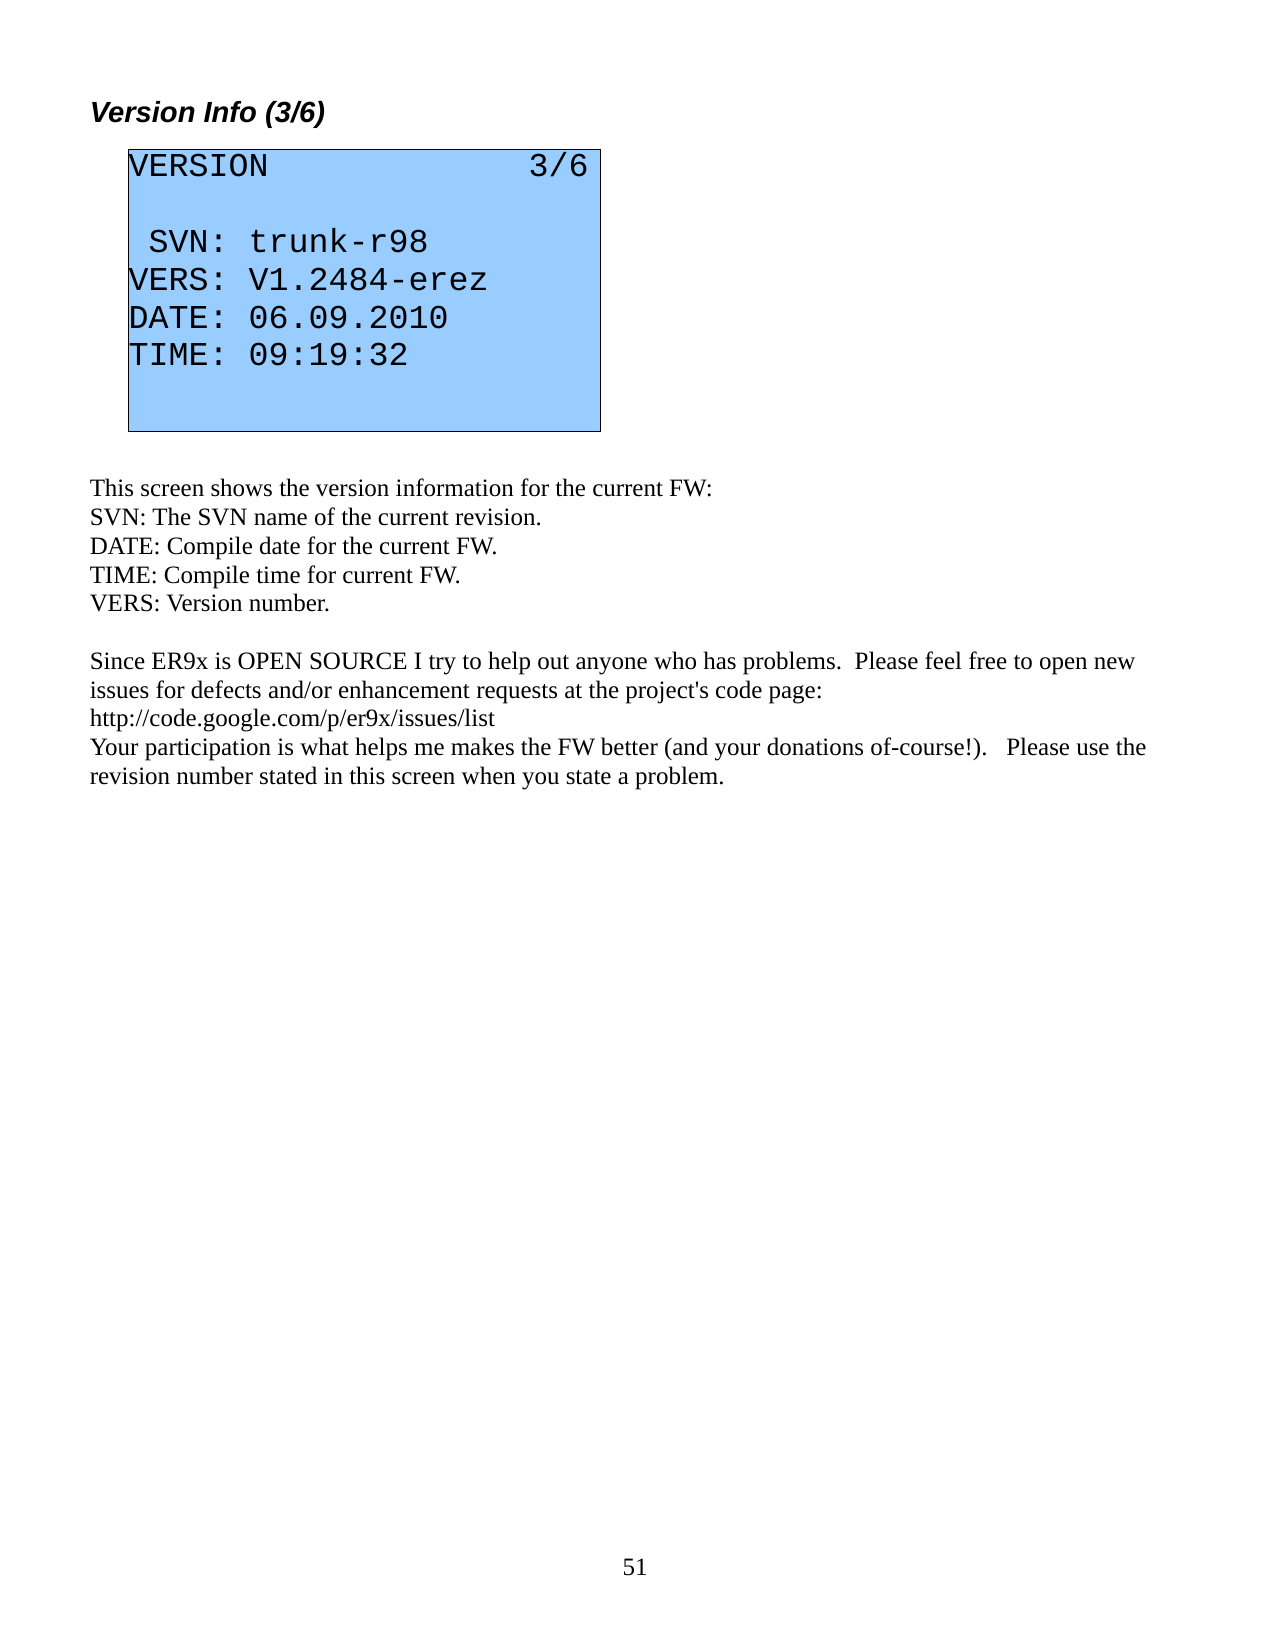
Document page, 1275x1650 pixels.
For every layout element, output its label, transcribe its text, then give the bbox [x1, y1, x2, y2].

text Your participation is what helps me makes the FW better (and your donations of-course!). Please use the revision number stated in this screen when you state a problem. [89, 732, 1180, 790]
subtitle Version Info (3/6) [89, 95, 1180, 128]
text SVN: The SVN name of the current revision. [89, 502, 1180, 531]
text DATE: Compile date for the current FW. [89, 531, 1180, 560]
text http://code.google.com/p/er9x/issues/list [89, 703, 1180, 732]
text This screen shows the version information for the current FW: [89, 473, 1180, 502]
text TIME: Compile time for current FW. [89, 560, 1180, 588]
text VERS: Version number. [89, 588, 1180, 617]
text Since ER9x is OPEN SOURCE I try to help out anyone who has problems. Please feel free to open new issues for defects and/or enhancement requests at the project's code page: [89, 646, 1180, 703]
